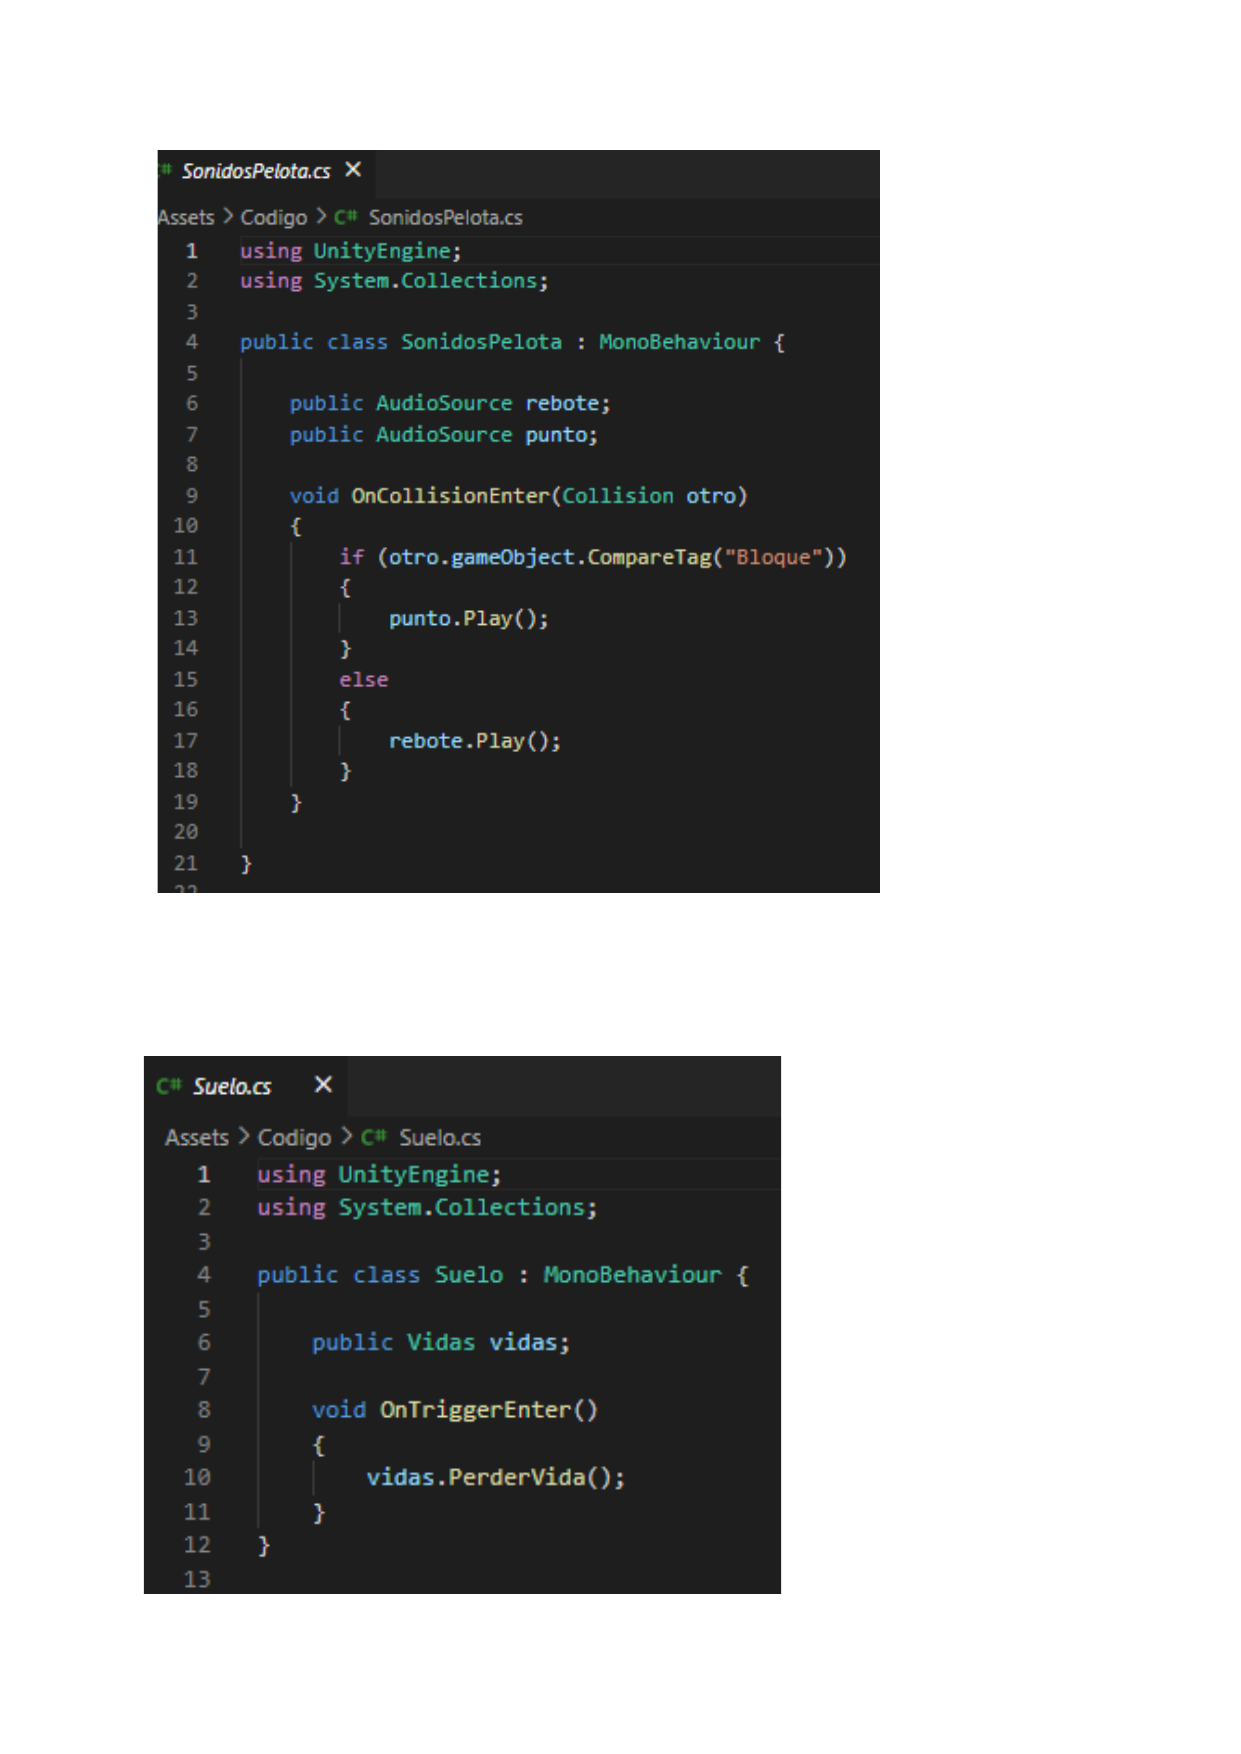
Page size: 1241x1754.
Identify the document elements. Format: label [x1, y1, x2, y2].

picture [157, 150, 880, 893]
picture [143, 1056, 782, 1594]
